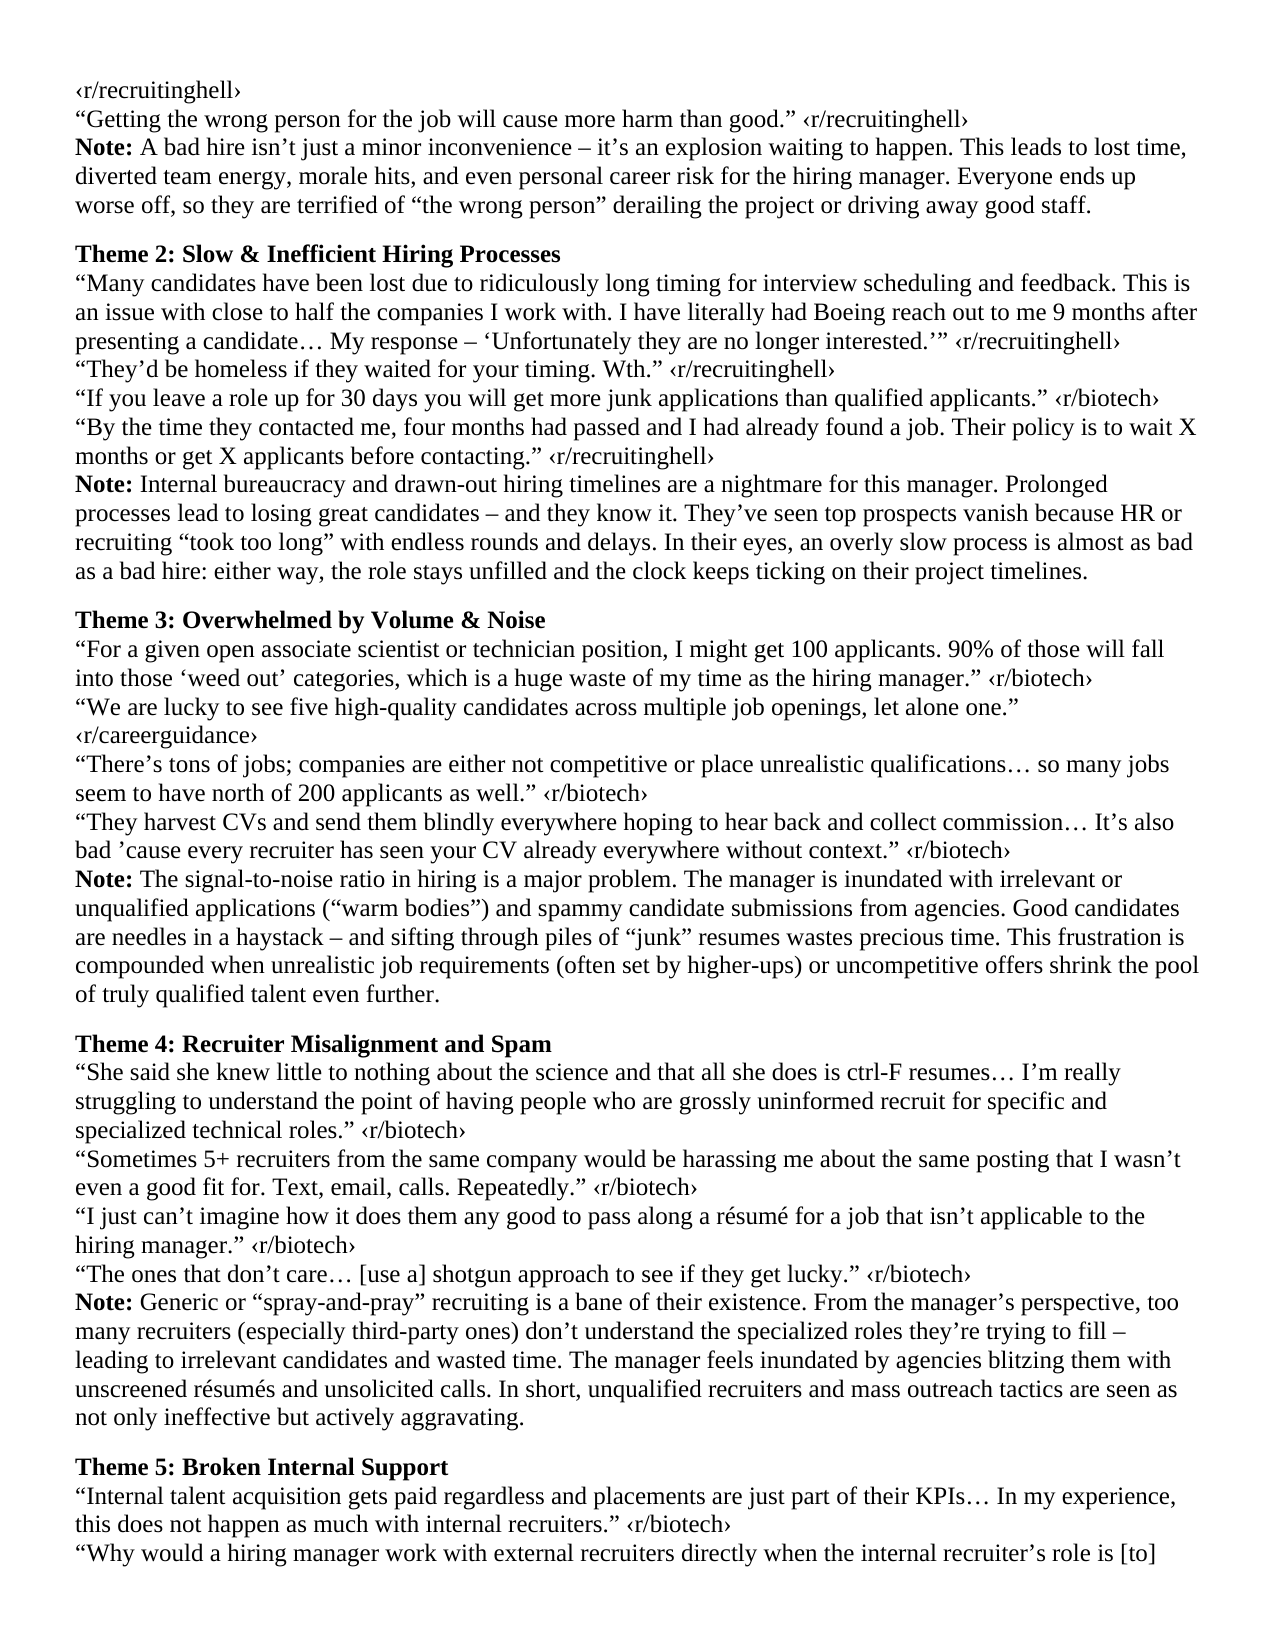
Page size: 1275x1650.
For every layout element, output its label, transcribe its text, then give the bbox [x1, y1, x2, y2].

text ‹r/recruitinghell› “Getting the wrong person for the job will cause more harm than good.” ‹r/recruitinghell› Note: A bad hire isn’t just a minor inconvenience – it’s an explosion waiting to happen. This leads to lost time, diverted team energy, morale hits, and even personal career risk for the hiring manager. Everyone ends up worse off, so they are terrified of “the wrong person” derailing the project or driving away good staff. [75, 75, 1200, 219]
text Theme 2: Slow & Inefficient Hiring Processes “Many candidates have been lost due to ridiculously long timing for interview scheduling and feedback. This is an issue with close to half the companies I work with. I have literally had Boeing reach out to me 9 months after presenting a candidate… My response – ‘Unfortunately they are no longer interested.’” ‹r/recruitinghell› “They’d be homeless if they waited for your timing. Wth.” ‹r/recruitinghell› “If you leave a role up for 30 days you will get more junk applications than qualified applicants.” ‹r/biotech› “By the time they contacted me, four months had passed and I had already found a job. Their policy is to wait X months or get X applicants before contacting.” ‹r/recruitinghell› Note: Internal bureaucracy and drawn-out hiring timelines are a nightmare for this manager. Prolonged processes lead to losing great candidates – and they know it. They’ve seen top prospects vanish because HR or recruiting “took too long” with endless rounds and delays. In their eyes, an overly slow process is almost as bad as a bad hire: either way, the role stays unfilled and the clock keeps ticking on their project timelines. [75, 239, 1200, 584]
text Theme 4: Recruiter Misalignment and Spam “She said she knew little to nothing about the science and that all she does is ctrl-F resumes… I’m really struggling to understand the point of having people who are grossly uninformed recruit for specific and specialized technical roles.” ‹r/biotech› “Sometimes 5+ recruiters from the same company would be harassing me about the same posting that I wasn’t even a good fit for. Text, email, calls. Repeatedly.” ‹r/biotech› “I just can’t imagine how it does them any good to pass along a résumé for a job that isn’t applicable to the hiring manager.” ‹r/biotech› “The ones that don’t care… [use a] shotgun approach to see if they get lucky.” ‹r/biotech› Note: Generic or “spray-and-pray” recruiting is a bane of their existence. From the manager’s perspective, too many recruiters (especially third-party ones) don’t understand the specialized roles they’re trying to fill – leading to irrelevant candidates and wasted time. The manager feels inundated by agencies blitzing them with unscreened résumés and unsolicited calls. In short, unqualified recruiters and mass outreach tactics are seen as not only ineffective but actively aggravating. [75, 1029, 1200, 1431]
text Theme 5: Broken Internal Support “Internal talent acquisition gets paid regardless and placements are just part of their KPIs… In my experience, this does not happen as much with internal recruiters.” ‹r/biotech› “Why would a hiring manager work with external recruiters directly when the internal recruiter’s role is [to] [75, 1452, 1200, 1567]
text Theme 3: Overwhelmed by Volume & Noise “For a given open associate scientist or technician position, I might get 100 applicants. 90% of those will fall into those ‘weed out’ categories, which is a huge waste of my time as the hiring manager.” ‹r/biotech› “We are lucky to see five high-quality candidates across multiple job openings, let alone one.” ‹r/careerguidance› “There’s tons of jobs; companies are either not competitive or place unrealistic qualifications… so many jobs seem to have north of 200 applicants as well.” ‹r/biotech› “They harvest CVs and send them blindly everywhere hoping to hear back and collect commission… It’s also bad ’cause every recruiter has seen your CV already everywhere without context.” ‹r/biotech› Note: The signal-to-noise ratio in hiring is a major problem. The manager is inundated with irrelevant or unqualified applications (“warm bodies”) and spammy candidate submissions from agencies. Good candidates are needles in a haystack – and sifting through piles of “junk” resumes wastes precious time. This frustration is compounded when unrealistic job requirements (often set by higher-ups) or uncompetitive offers shrink the pool of truly qualified talent even further. [75, 605, 1200, 1008]
